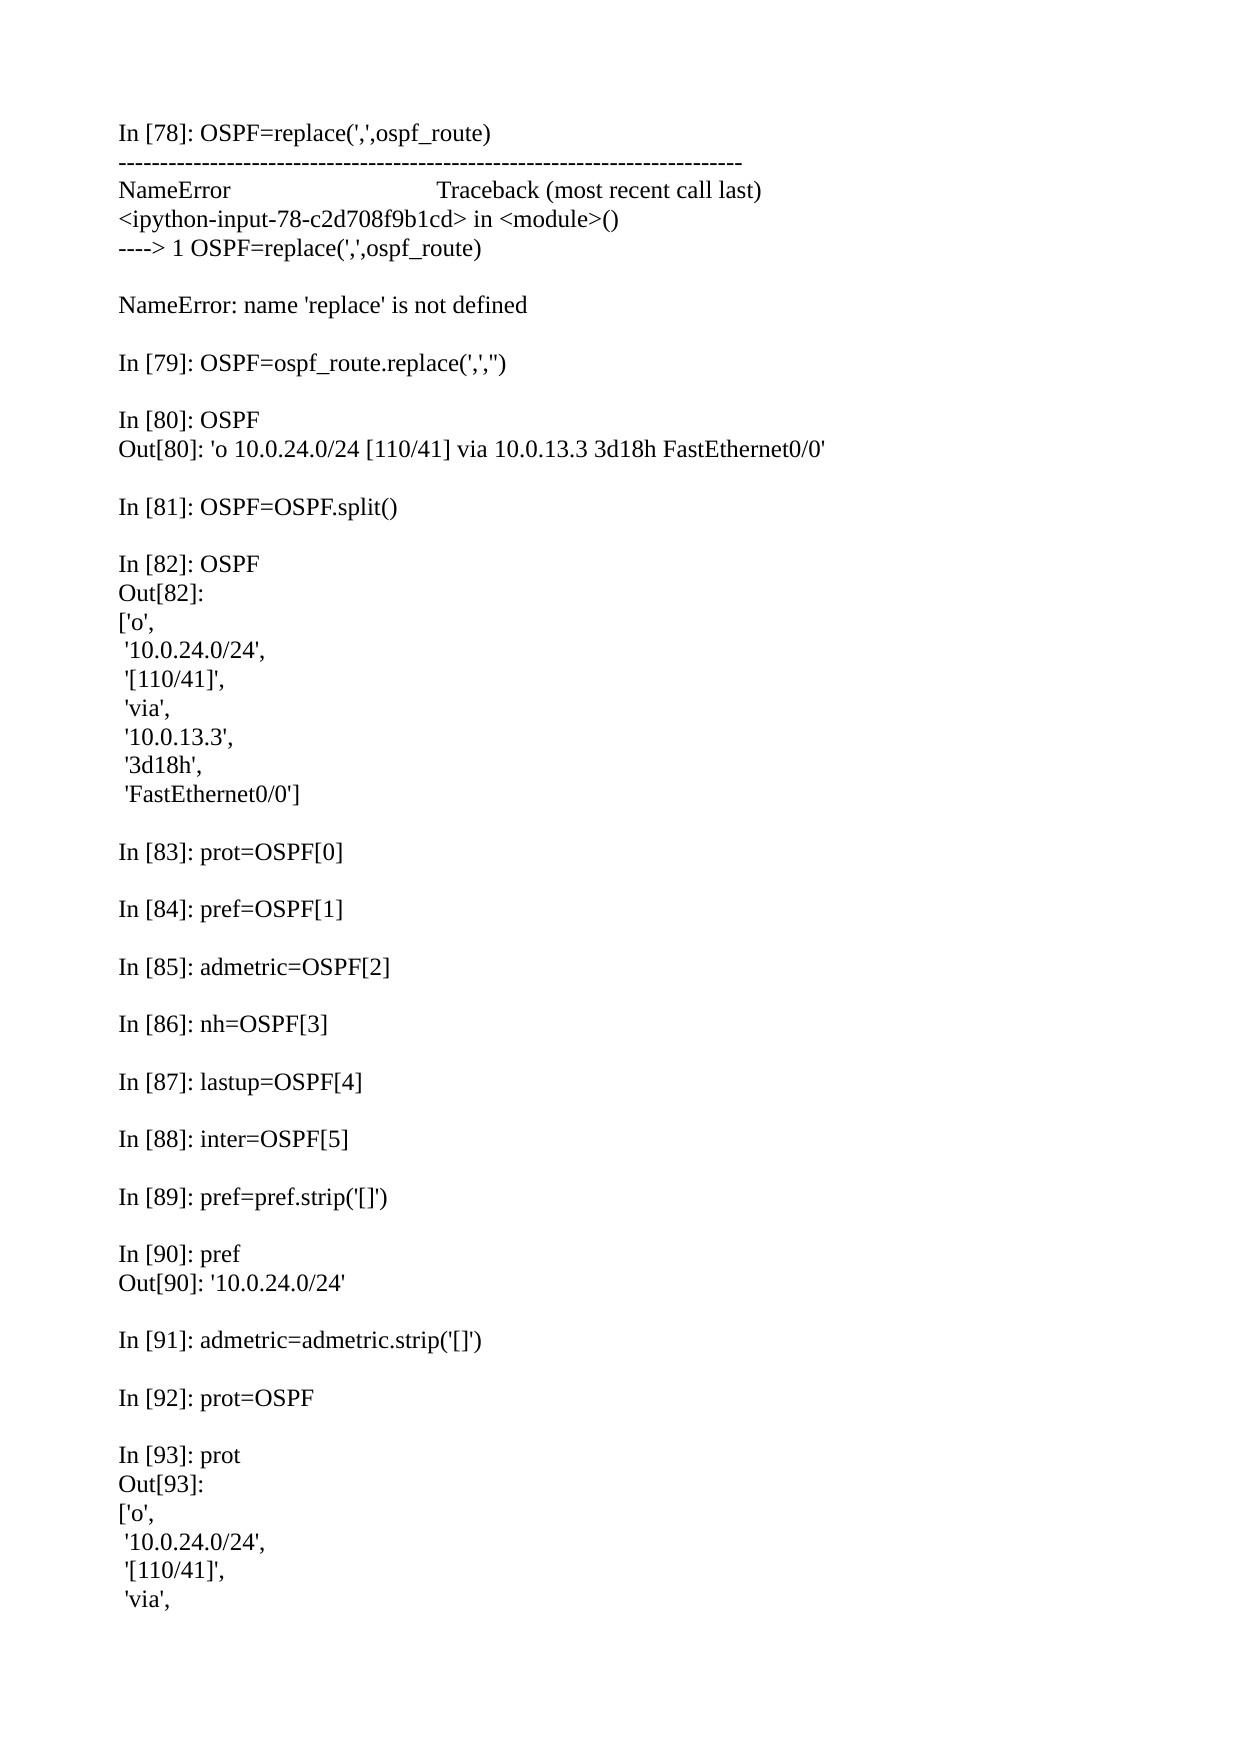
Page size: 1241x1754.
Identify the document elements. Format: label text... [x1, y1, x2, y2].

text In [93]: prot [118, 1441, 1122, 1469]
text In [80]: OSPF [118, 406, 1122, 434]
text In [91]: admetric=admetric.strip('[]') [118, 1326, 1122, 1354]
text In [81]: OSPF=OSPF.split() [118, 492, 1122, 521]
text <ipython-input-78-c2d708f9b1cd> in <module>() [118, 204, 1122, 233]
text '10.0.24.0/24', [118, 1527, 1122, 1556]
text In [88]: inter=OSPF[5] [118, 1124, 1122, 1153]
text In [79]: OSPF=ospf_route.replace(',','') [118, 348, 1122, 377]
text NameError Traceback (most recent call last) [118, 176, 1122, 204]
text 'via', [118, 1584, 1122, 1613]
text 'FastEthernet0/0'] [118, 779, 1122, 808]
text ----> 1 OSPF=replace(',',ospf_route) [118, 233, 1122, 262]
text 'via', [118, 693, 1122, 722]
text In [83]: prot=OSPF[0] [118, 837, 1122, 866]
text '10.0.13.3', [118, 722, 1122, 751]
text Out[93]: [118, 1469, 1122, 1498]
text In [87]: lastup=OSPF[4] [118, 1067, 1122, 1096]
text Out[80]: 'o 10.0.24.0/24 [110/41] via 10.0.13.3 3d18h FastEthernet0/0' [118, 434, 1122, 463]
text ['o', [118, 1498, 1122, 1527]
text In [92]: prot=OSPF [118, 1383, 1122, 1412]
text In [85]: admetric=OSPF[2] [118, 952, 1122, 981]
text --------------------------------------------------------------------------- [118, 147, 1122, 176]
text '[110/41]', [118, 664, 1122, 693]
text In [90]: pref [118, 1239, 1122, 1268]
text NameError: name 'replace' is not defined [118, 291, 1122, 319]
text Out[82]: [118, 578, 1122, 607]
text In [82]: OSPF [118, 549, 1122, 578]
text In [89]: pref=pref.strip('[]') [118, 1182, 1122, 1211]
text Out[90]: '10.0.24.0/24' [118, 1268, 1122, 1297]
text ['o', [118, 607, 1122, 636]
text In [78]: OSPF=replace(',',ospf_route) [118, 118, 1122, 147]
text In [84]: pref=OSPF[1] [118, 894, 1122, 923]
text '3d18h', [118, 751, 1122, 779]
text In [86]: nh=OSPF[3] [118, 1009, 1122, 1038]
text '[110/41]', [118, 1556, 1122, 1584]
text '10.0.24.0/24', [118, 636, 1122, 664]
